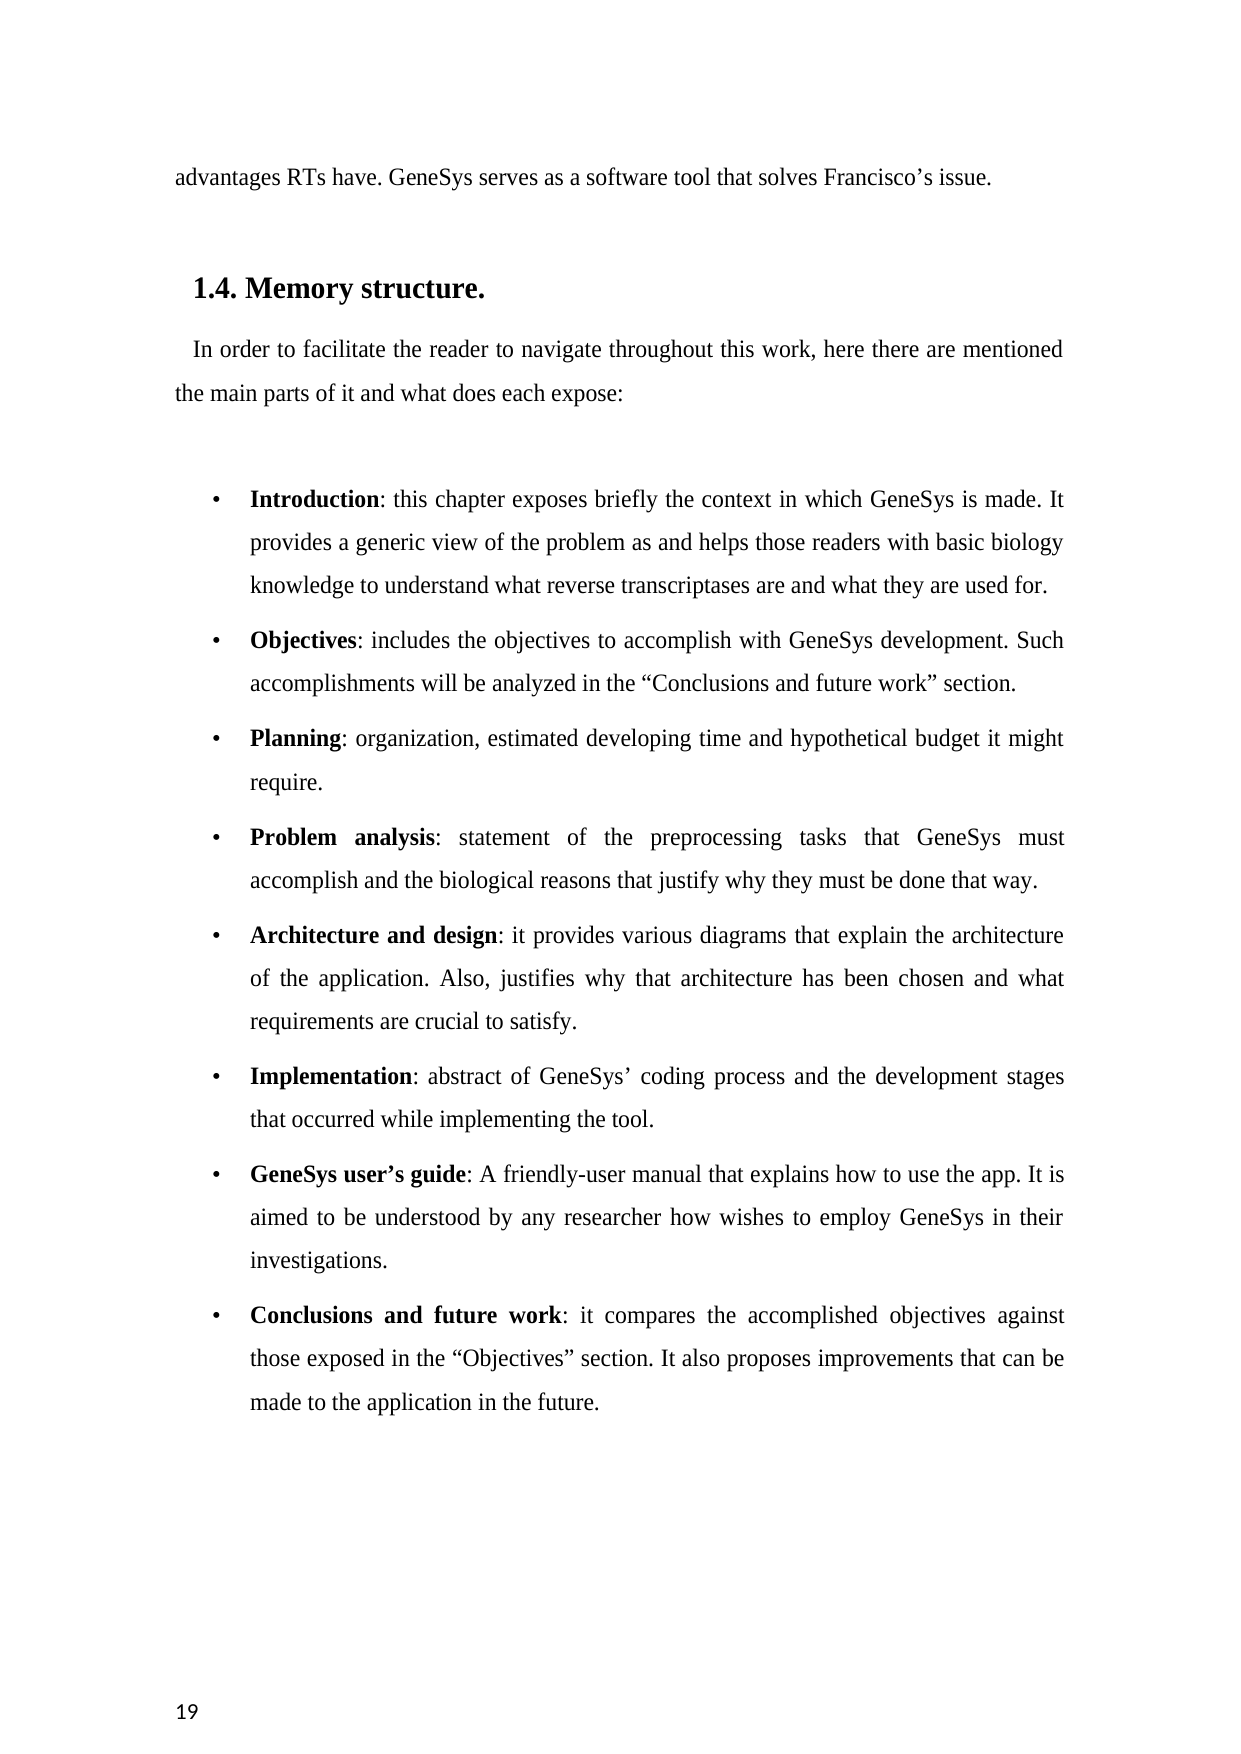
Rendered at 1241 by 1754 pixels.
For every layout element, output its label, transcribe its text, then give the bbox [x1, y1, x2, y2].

list Problem analysis: statement of the preprocessing tasks that GeneSys must accomplish and the biological reasons that justify why they must be done that way. [212, 822, 1065, 893]
list Conclusions and future work: it compares the accomplished objectives against those exposed in the “Objectives” section. It also proposes improvements that can be made to the application in the future. [212, 1300, 1065, 1415]
list GeneSys user’s guide: A friendly-user manual that explains how to use the app. It is aimed to be understood by any researcher how wishes to employ GeneSys in their investigations. [212, 1159, 1065, 1274]
list Architecture and design: it provides various diagrams that explain the architecture of the application. Also, justifies why that architecture has been chosen and what requirements are crucial to satisfy. [212, 920, 1065, 1035]
text In order to facilitate the reader to navigate throughout this work, here there are mentioned the main parts of it and what does each expose: [175, 334, 1065, 406]
text 1.4. Memory structure. [175, 269, 1065, 305]
list Planning: organization, estimated developing time and hypothetical budget it might require. [212, 723, 1065, 795]
list Objectives: includes the objectives to accomplish with GeneSys development. Such accomplishments will be analyzed in the “Conclusions and future work” section. [212, 625, 1065, 697]
list Implementation: abstract of GeneSys’ coding process and the development stages that occurred while implementing the tool. [212, 1061, 1065, 1133]
text advantages RTs have. GeneSys serves as a software tool that solves Francisco’s issue. [175, 162, 1065, 191]
list Introduction: this chapter exposes briefly the context in which GeneSys is made. It provides a generic view of the problem as and helps those readers with basic biology knowledge to understand what reverse transcriptases are and what they are used for. [212, 484, 1065, 599]
